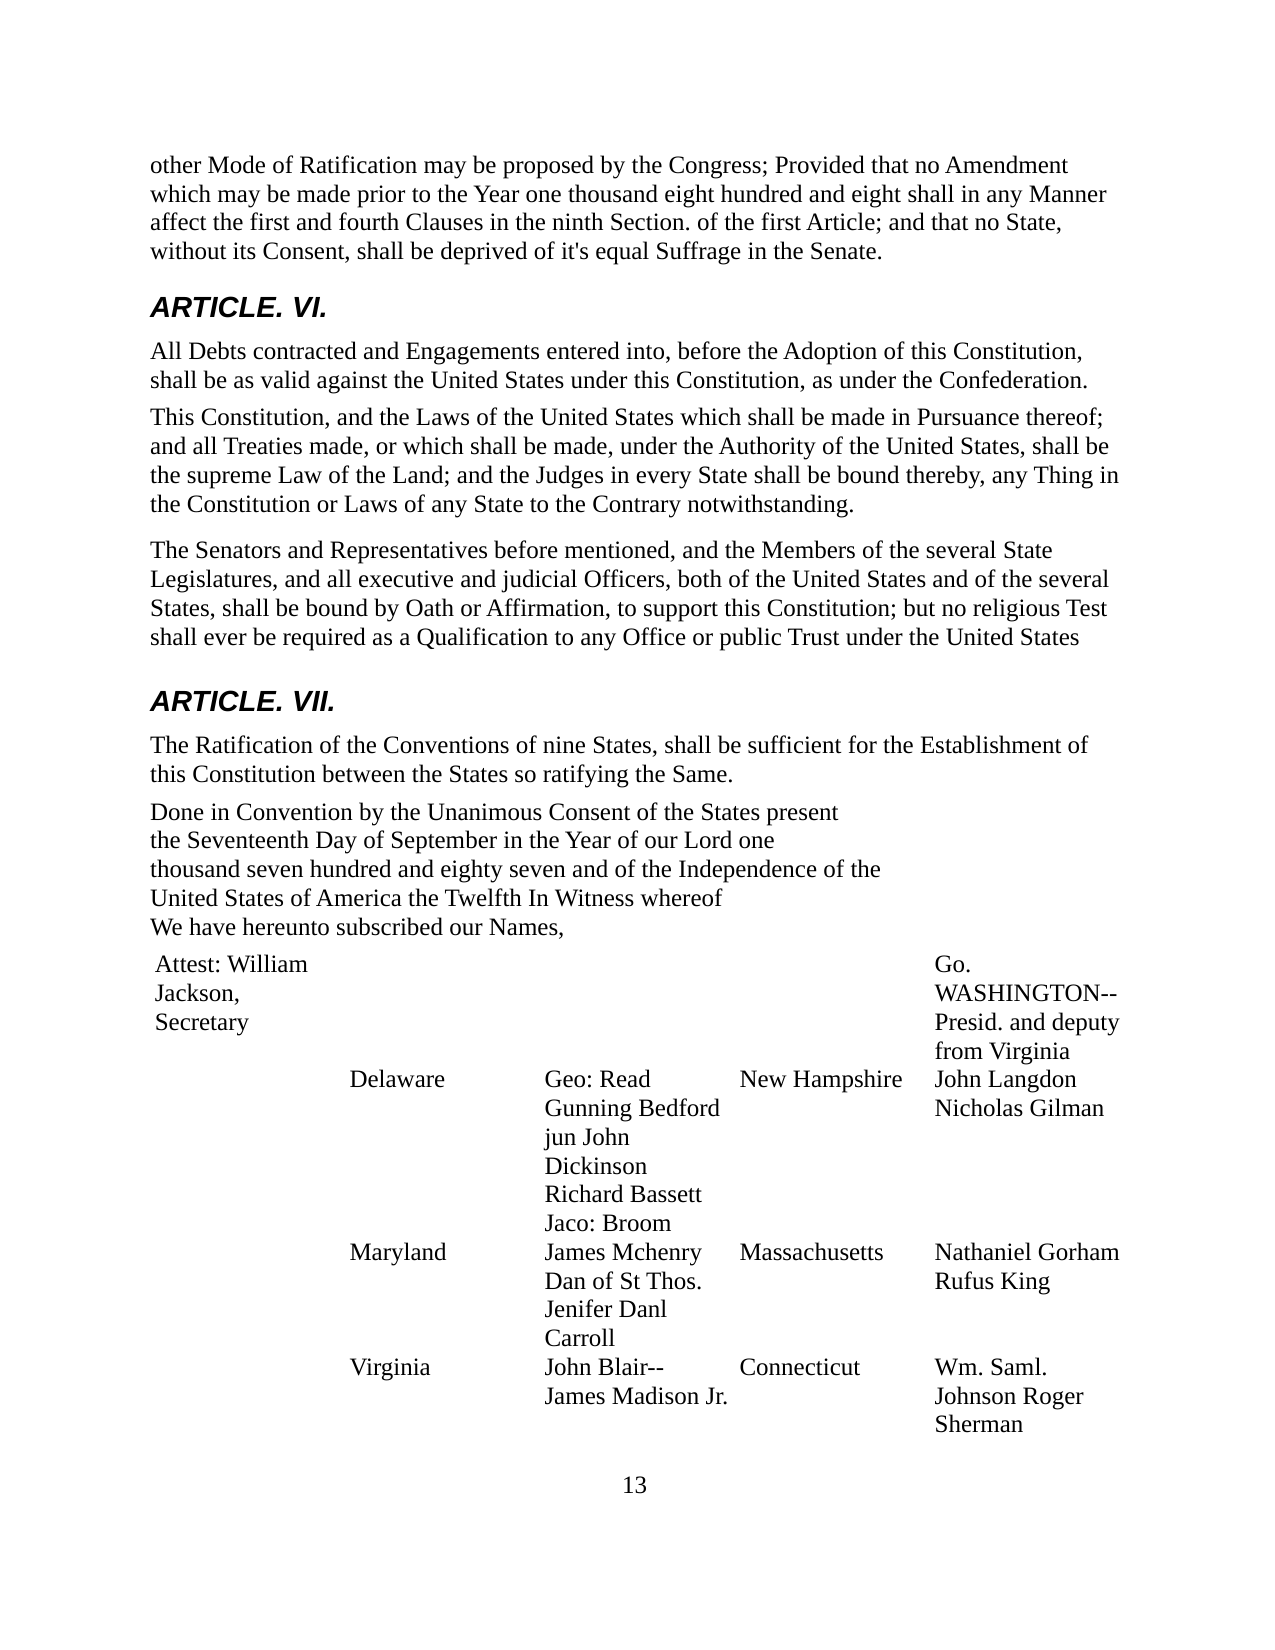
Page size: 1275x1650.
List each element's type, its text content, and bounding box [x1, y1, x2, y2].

table_cell New Hampshire [735, 1065, 930, 1237]
table_header Attest: William Jackson, Secretary [150, 950, 345, 1064]
table_cell Massachusetts [735, 1237, 930, 1352]
table_cell Delaware [345, 1065, 540, 1237]
text This Constitution, and the Laws of the United States which shall be made in Pursuance thereof; and all Treaties made, or which shall be made, under the Authority of the United States, shall be the supreme Law of the Land; and the Judges in every State shall be bound thereby, any Thing in the Constitution or Laws of any State to the Contrary notwithstanding. [150, 402, 1125, 517]
table_cell John Langdon Nicholas Gilman [930, 1065, 1125, 1237]
table_header [735, 950, 930, 1064]
table_header Go. WASHINGTON-- Presid. and deputy from Virginia [930, 950, 1125, 1064]
table_cell Virginia [345, 1352, 540, 1438]
table_cell Geo: Read Gunning Bedford jun John Dickinson Richard Bassett Jaco: Broom [540, 1065, 735, 1237]
table_cell Maryland [345, 1237, 540, 1352]
text The Ratification of the Conventions of nine States, shall be sufficient for the Establishment of this Constitution between the States so ratifying the Same. [150, 730, 1125, 788]
subtitle ARTICLE. VI. [150, 290, 1125, 323]
table_header [345, 950, 540, 1064]
table_cell James Mchenry Dan of St Thos. Jenifer Danl Carroll [540, 1237, 735, 1352]
text Done in Convention by the Unanimous Consent of the States present the Seventeenth Day of September in the Year of our Lord one thousand seven hundred and eighty seven and of the Independence of the United States of America the Twelfth In Witness whereof We have hereunto subscribed our Names, [150, 797, 1125, 941]
table_cell [150, 1065, 345, 1237]
table_cell Nathaniel Gorham Rufus King [930, 1237, 1125, 1352]
table_cell [150, 1237, 345, 1352]
table_cell Wm. Saml. Johnson Roger Sherman [930, 1352, 1125, 1438]
table_cell Connecticut [735, 1352, 930, 1438]
text All Debts contracted and Engagements entered into, before the Adoption of this Constitution, shall be as valid against the United States under this Constitution, as under the Confederation. [150, 336, 1125, 393]
table_cell John Blair-- James Madison Jr. [540, 1352, 735, 1438]
subtitle ARTICLE. VII. [150, 684, 1125, 718]
table_cell [150, 1352, 345, 1438]
table_header [540, 950, 735, 1064]
text other Mode of Ratification may be proposed by the Congress; Provided that no Amendment which may be made prior to the Year one thousand eight hundred and eight shall in any Manner affect the first and fourth Clauses in the ninth Section. of the first Article; and that no State, without its Consent, shall be deprived of it's equal Suffrage in the Senate. [150, 150, 1125, 265]
text The Senators and Representatives before mentioned, and the Members of the several State Legislatures, and all executive and judicial Officers, both of the United States and of the several States, shall be bound by Oath or Affirmation, to support this Constitution; but no religious Test shall ever be required as a Qualification to any Office or public Trust under the United States [150, 535, 1125, 650]
